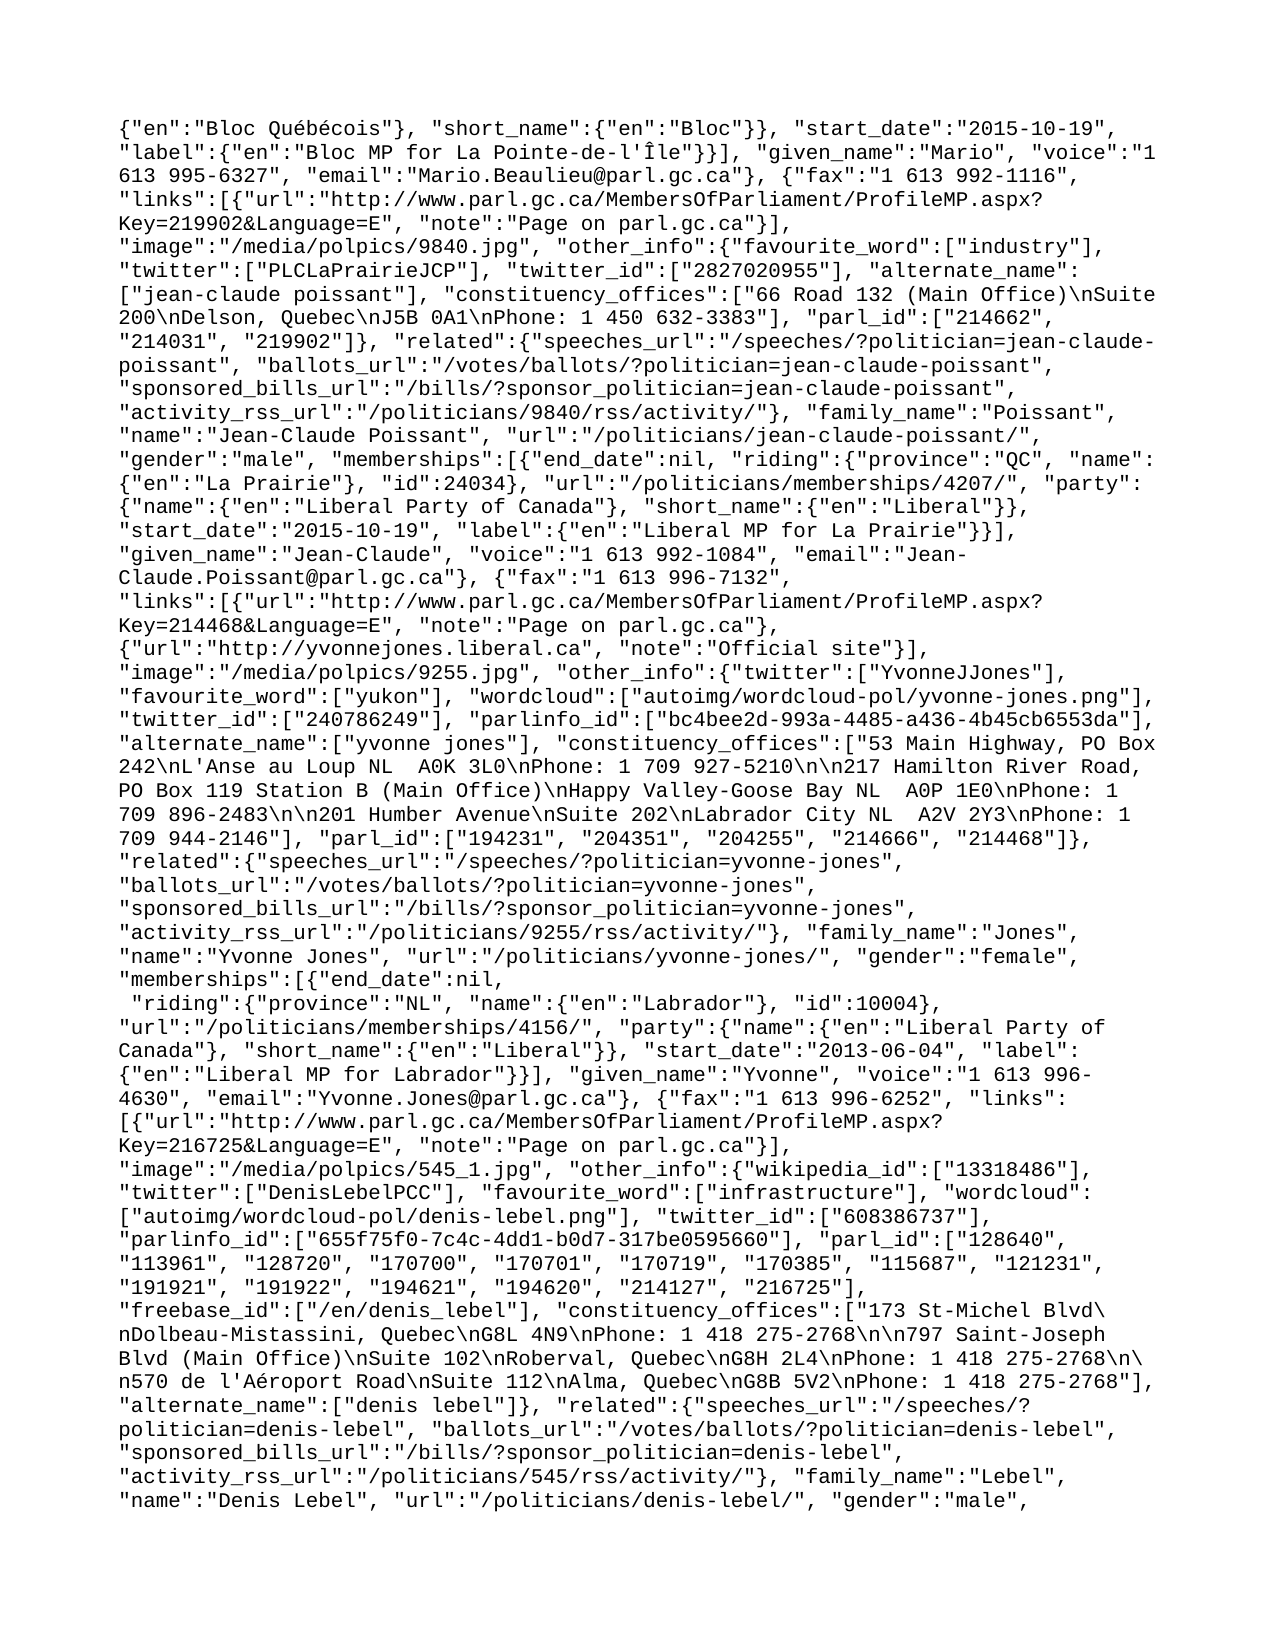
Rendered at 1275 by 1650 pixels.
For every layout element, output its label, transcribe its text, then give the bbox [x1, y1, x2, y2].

text {"en":"Bloc Québécois"}, "short_name":{"en":"Bloc"}}, "start_date":"2015-10-19", "label":{"en":"Bloc MP for La Pointe-de-l'Île"}}], "given_name":"Mario", "voice":"1 613 995-6327", "email":"Mario.Beaulieu@parl.gc.ca"}, {"fax":"1 613 992-1116", "links":[{"url":"http://www.parl.gc.ca/MembersOfParliament/ProfileMP.aspx?Key=219902&Language=E", "note":"Page on parl.gc.ca"}], "image":"/media/polpics/9840.jpg", "other_info":{"favourite_word":["industry"], "twitter":["PLCLaPrairieJCP"], "twitter_id":["2827020955"], "alternate_name":["jean-claude poissant"], "constituency_offices":["66 Road 132 (Main Office)\nSuite 200\nDelson, Quebec\nJ5B 0A1\nPhone: 1 450 632-3383"], "parl_id":["214662", "214031", "219902"]}, "related":{"speeches_url":"/speeches/?politician=jean-claude-poissant", "ballots_url":"/votes/ballots/?politician=jean-claude-poissant", "sponsored_bills_url":"/bills/?sponsor_politician=jean-claude-poissant", "activity_rss_url":"/politicians/9840/rss/activity/"}, "family_name":"Poissant", "name":"Jean-Claude Poissant", "url":"/politicians/jean-claude-poissant/", "gender":"male", "memberships":[{"end_date":nil, "riding":{"province":"QC", "name":{"en":"La Prairie"}, "id":24034}, "url":"/politicians/memberships/4207/", "party":{"name":{"en":"Liberal Party of Canada"}, "short_name":{"en":"Liberal"}}, "start_date":"2015-10-19", "label":{"en":"Liberal MP for La Prairie"}}], "given_name":"Jean-Claude", "voice":"1 613 992-1084", "email":"Jean-Claude.Poissant@parl.gc.ca"}, {"fax":"1 613 996-7132", "links":[{"url":"http://www.parl.gc.ca/MembersOfParliament/ProfileMP.aspx?Key=214468&Language=E", "note":"Page on parl.gc.ca"}, {"url":"http://yvonnejones.liberal.ca", "note":"Official site"}], "image":"/media/polpics/9255.jpg", "other_info":{"twitter":["YvonneJJones"], "favourite_word":["yukon"], "wordcloud":["autoimg/wordcloud-pol/yvonne-jones.png"], "twitter_id":["240786249"], "parlinfo_id":["bc4bee2d-993a-4485-a436-4b45cb6553da"], "alternate_name":["yvonne jones"], "constituency_offices":["53 Main Highway, PO Box 242\nL'Anse au Loup NL A0K 3L0\nPhone: 1 709 927-5210\n\n217 Hamilton River Road, PO Box 119 Station B (Main Office)\nHappy Valley-Goose Bay NL A0P 1E0\nPhone: 1 709 896-2483\n\n201 Humber Avenue\nSuite 202\nLabrador City NL A2V 2Y3\nPhone: 1 709 944-2146"], "parl_id":["194231", "204351", "204255", "214666", "214468"]}, "related":{"speeches_url":"/speeches/?politician=yvonne-jones", "ballots_url":"/votes/ballots/?politician=yvonne-jones", "sponsored_bills_url":"/bills/?sponsor_politician=yvonne-jones", "activity_rss_url":"/politicians/9255/rss/activity/"}, "family_name":"Jones", "name":"Yvonne Jones", "url":"/politicians/yvonne-jones/", "gender":"female", "memberships":[{"end_date":nil, [118, 118, 1157, 993]
text "riding":{"province":"NL", "name":{"en":"Labrador"}, "id":10004}, "url":"/politicians/memberships/4156/", "party":{"name":{"en":"Liberal Party of Canada"}, "short_name":{"en":"Liberal"}}, "start_date":"2013-06-04", "label":{"en":"Liberal MP for Labrador"}}], "given_name":"Yvonne", "voice":"1 613 996-4630", "email":"Yvonne.Jones@parl.gc.ca"}, {"fax":"1 613 996-6252", "links":[{"url":"http://www.parl.gc.ca/MembersOfParliament/ProfileMP.aspx?Key=216725&Language=E", "note":"Page on parl.gc.ca"}], "image":"/media/polpics/545_1.jpg", "other_info":{"wikipedia_id":["13318486"], "twitter":["DenisLebelPCC"], "favourite_word":["infrastructure"], "wordcloud":["autoimg/wordcloud-pol/denis-lebel.png"], "twitter_id":["608386737"], "parlinfo_id":["655f75f0-7c4c-4dd1-b0d7-317be0595660"], "parl_id":["128640", "113961", "128720", "170700", "170701", "170719", "170385", "115687", "121231", "191921", "191922", "194621", "194620", "214127", "216725"], "freebase_id":["/en/denis_lebel"], "constituency_offices":["173 St-Michel Blvd\nDolbeau-Mistassini, Quebec\nG8L 4N9\nPhone: 1 418 275-2768\n\n797 Saint-Joseph Blvd (Main Office)\nSuite 102\nRoberval, Quebec\nG8H 2L4\nPhone: 1 418 275-2768\n\n570 de l'Aéroport Road\nSuite 112\nAlma, Quebec\nG8B 5V2\nPhone: 1 418 275-2768"], "alternate_name":["denis lebel"]}, "related":{"speeches_url":"/speeches/?politician=denis-lebel", "ballots_url":"/votes/ballots/?politician=denis-lebel", "sponsored_bills_url":"/bills/?sponsor_politician=denis-lebel", "activity_rss_url":"/politicians/545/rss/activity/"}, "family_name":"Lebel", "name":"Denis Lebel", "url":"/politicians/denis-lebel/", "gender":"male", [118, 993, 1157, 1513]
